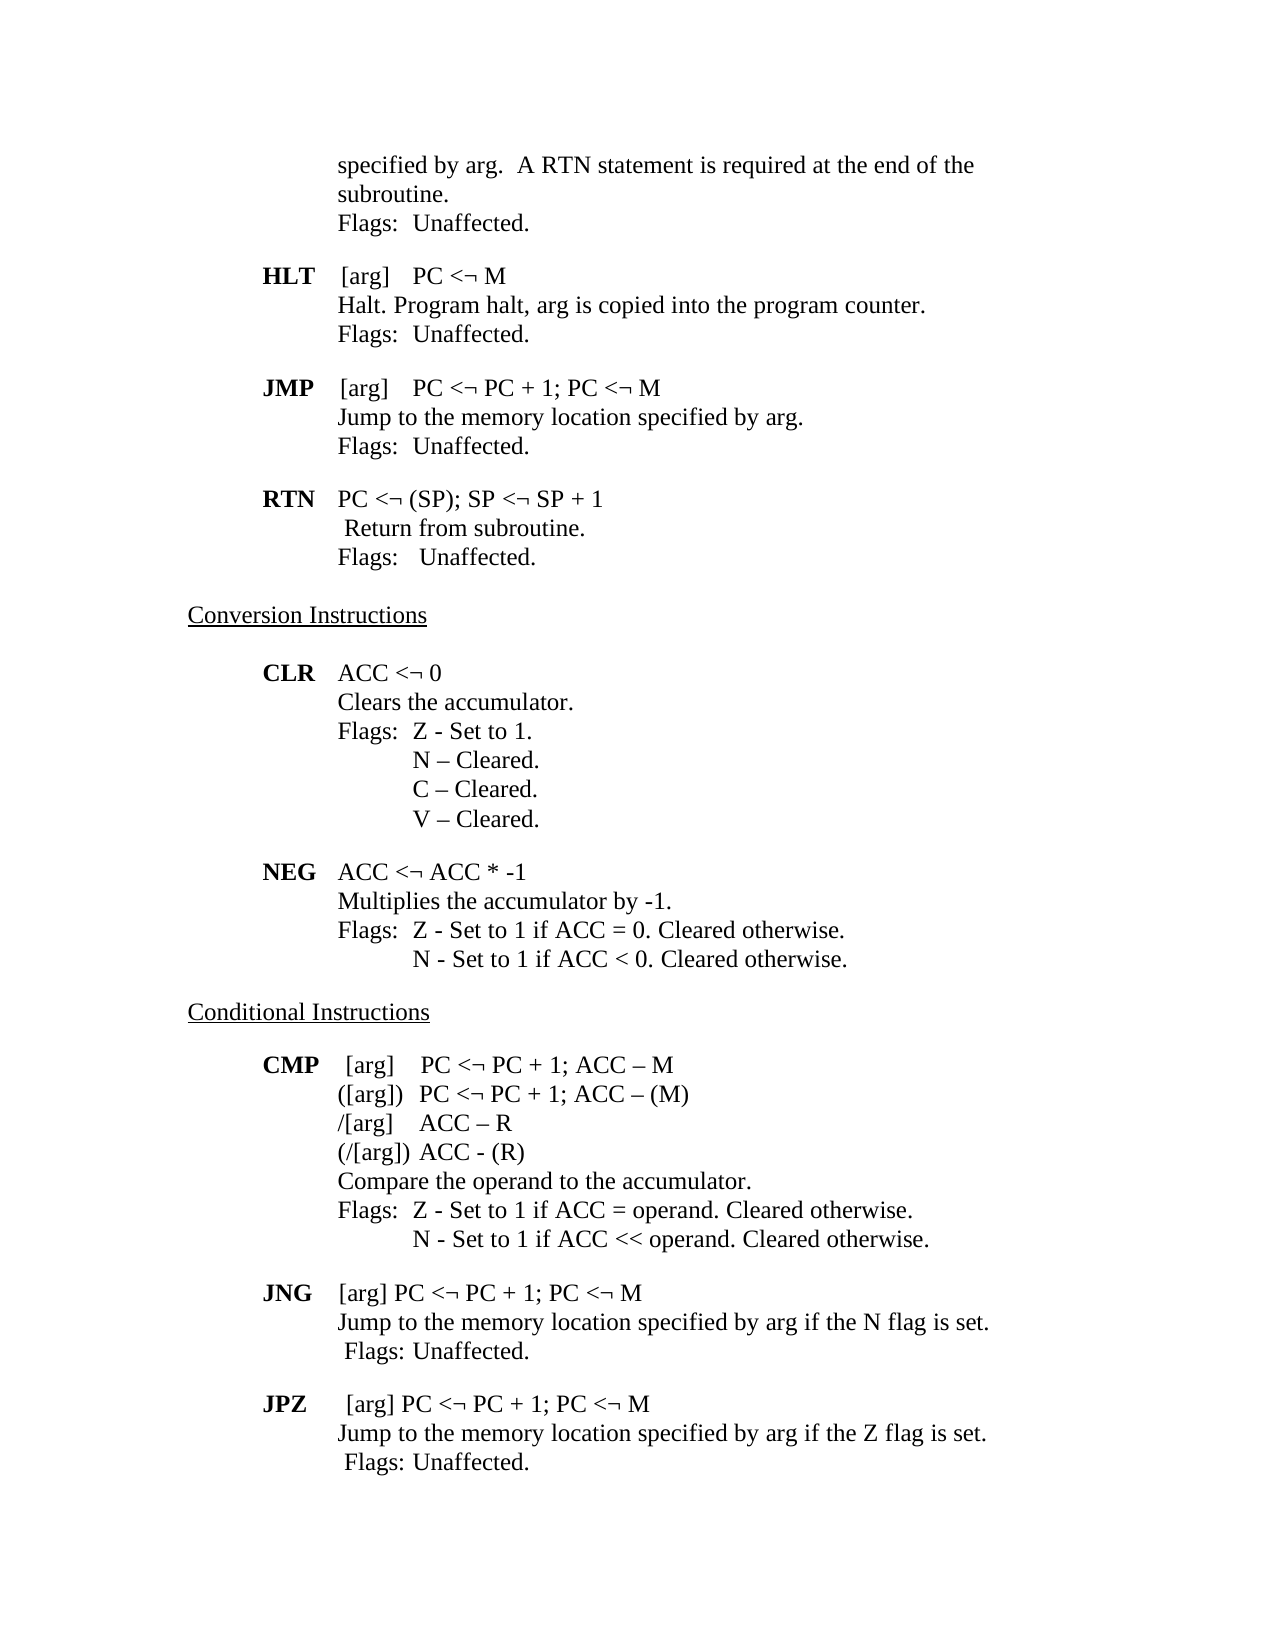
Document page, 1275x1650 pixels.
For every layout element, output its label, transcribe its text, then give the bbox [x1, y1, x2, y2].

text JNG [arg] PC <¬ PC + 1; PC <¬ M [262, 1277, 1087, 1307]
text JPZ [arg] PC <¬ PC + 1; PC <¬ M [187, 1389, 1087, 1418]
text Flags: Unaffected. [187, 1447, 1087, 1476]
text JMP [arg] PC <¬ PC + 1; PC <¬ M [187, 372, 1087, 402]
text Jump to the memory location specified by arg. [187, 402, 1087, 431]
text Flags: Unaffected. [262, 1336, 1087, 1365]
text NEG ACC <¬ ACC * -1 [187, 857, 1087, 886]
text N - Set to 1 if ACC < 0. Cleared otherwise. [187, 944, 1087, 973]
text Flags: Z - Set to 1 if ACC = 0. Cleared otherwise. [187, 915, 1087, 944]
text CMP [arg] PC <¬ PC + 1; ACC – M [187, 1050, 1087, 1079]
text Flags: Z - Set to 1 if ACC = operand. Cleared otherwise. [337, 1195, 1087, 1224]
text CLR ACC <¬ 0 [187, 658, 1087, 687]
text Conversion Instructions [187, 600, 1087, 629]
text ([arg]) PC <¬ PC + 1; ACC – (M) [337, 1079, 1087, 1108]
text N – Cleared. [187, 745, 1087, 774]
text N - Set to 1 if ACC << operand. Cleared otherwise. [337, 1224, 1087, 1253]
text V – Cleared. [187, 803, 1087, 832]
text Compare the operand to the accumulator. [337, 1166, 1087, 1195]
text RTN PC <¬ (SP); SP <¬ SP + 1 [187, 484, 1087, 513]
text Jump to the memory location specified by arg if the Z flag is set. [187, 1418, 1087, 1447]
text C – Cleared. [187, 774, 1087, 803]
text Flags: Unaffected. [187, 431, 1087, 460]
text Flags: Unaffected. [337, 208, 1087, 237]
text Halt. Program halt, arg is copied into the program counter. [187, 290, 1087, 319]
text Clears the accumulator. [187, 687, 1087, 716]
text Flags: Unaffected. [187, 542, 1087, 571]
text specified by arg. A RTN statement is required at the end of the subroutine. [337, 150, 1087, 208]
text Multiplies the accumulator by -1. [187, 886, 1087, 915]
text (/[arg]) ACC - (R) [337, 1137, 1087, 1166]
text Conditional Instructions [187, 997, 1087, 1026]
text HLT [arg] PC <¬ M [187, 261, 1087, 290]
text /[arg] ACC – R [337, 1108, 1087, 1137]
text Flags: Unaffected. [187, 319, 1087, 348]
text Flags: Z - Set to 1. [187, 716, 1087, 745]
text Return from subroutine. [187, 513, 1087, 542]
text Jump to the memory location specified by arg if the N flag is set. [262, 1307, 1087, 1336]
